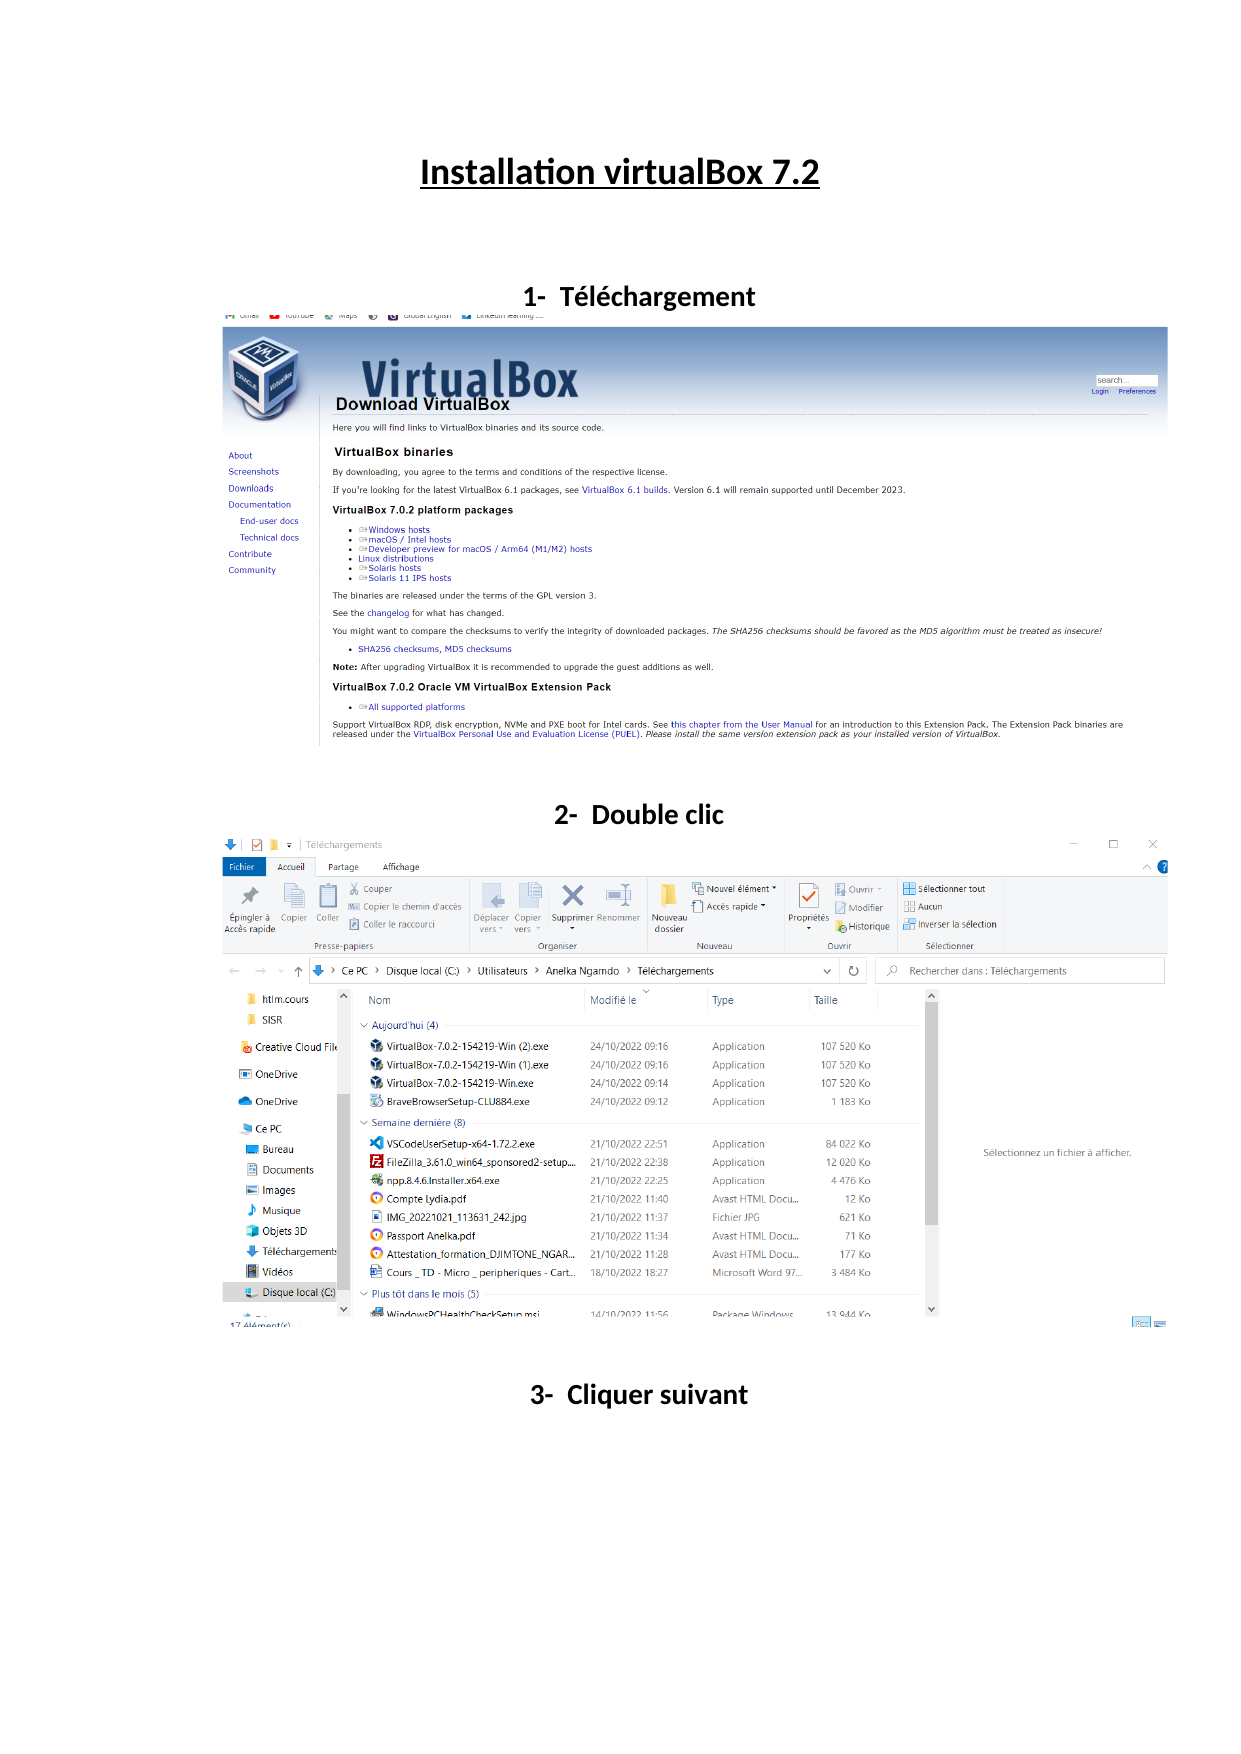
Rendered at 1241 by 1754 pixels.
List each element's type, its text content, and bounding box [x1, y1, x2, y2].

list Double clic [185, 796, 1093, 832]
list Cliquer suivant [185, 1376, 1093, 1412]
list Téléchargement [185, 278, 1093, 314]
text Installation virtualBox 7.2 [148, 148, 1093, 193]
